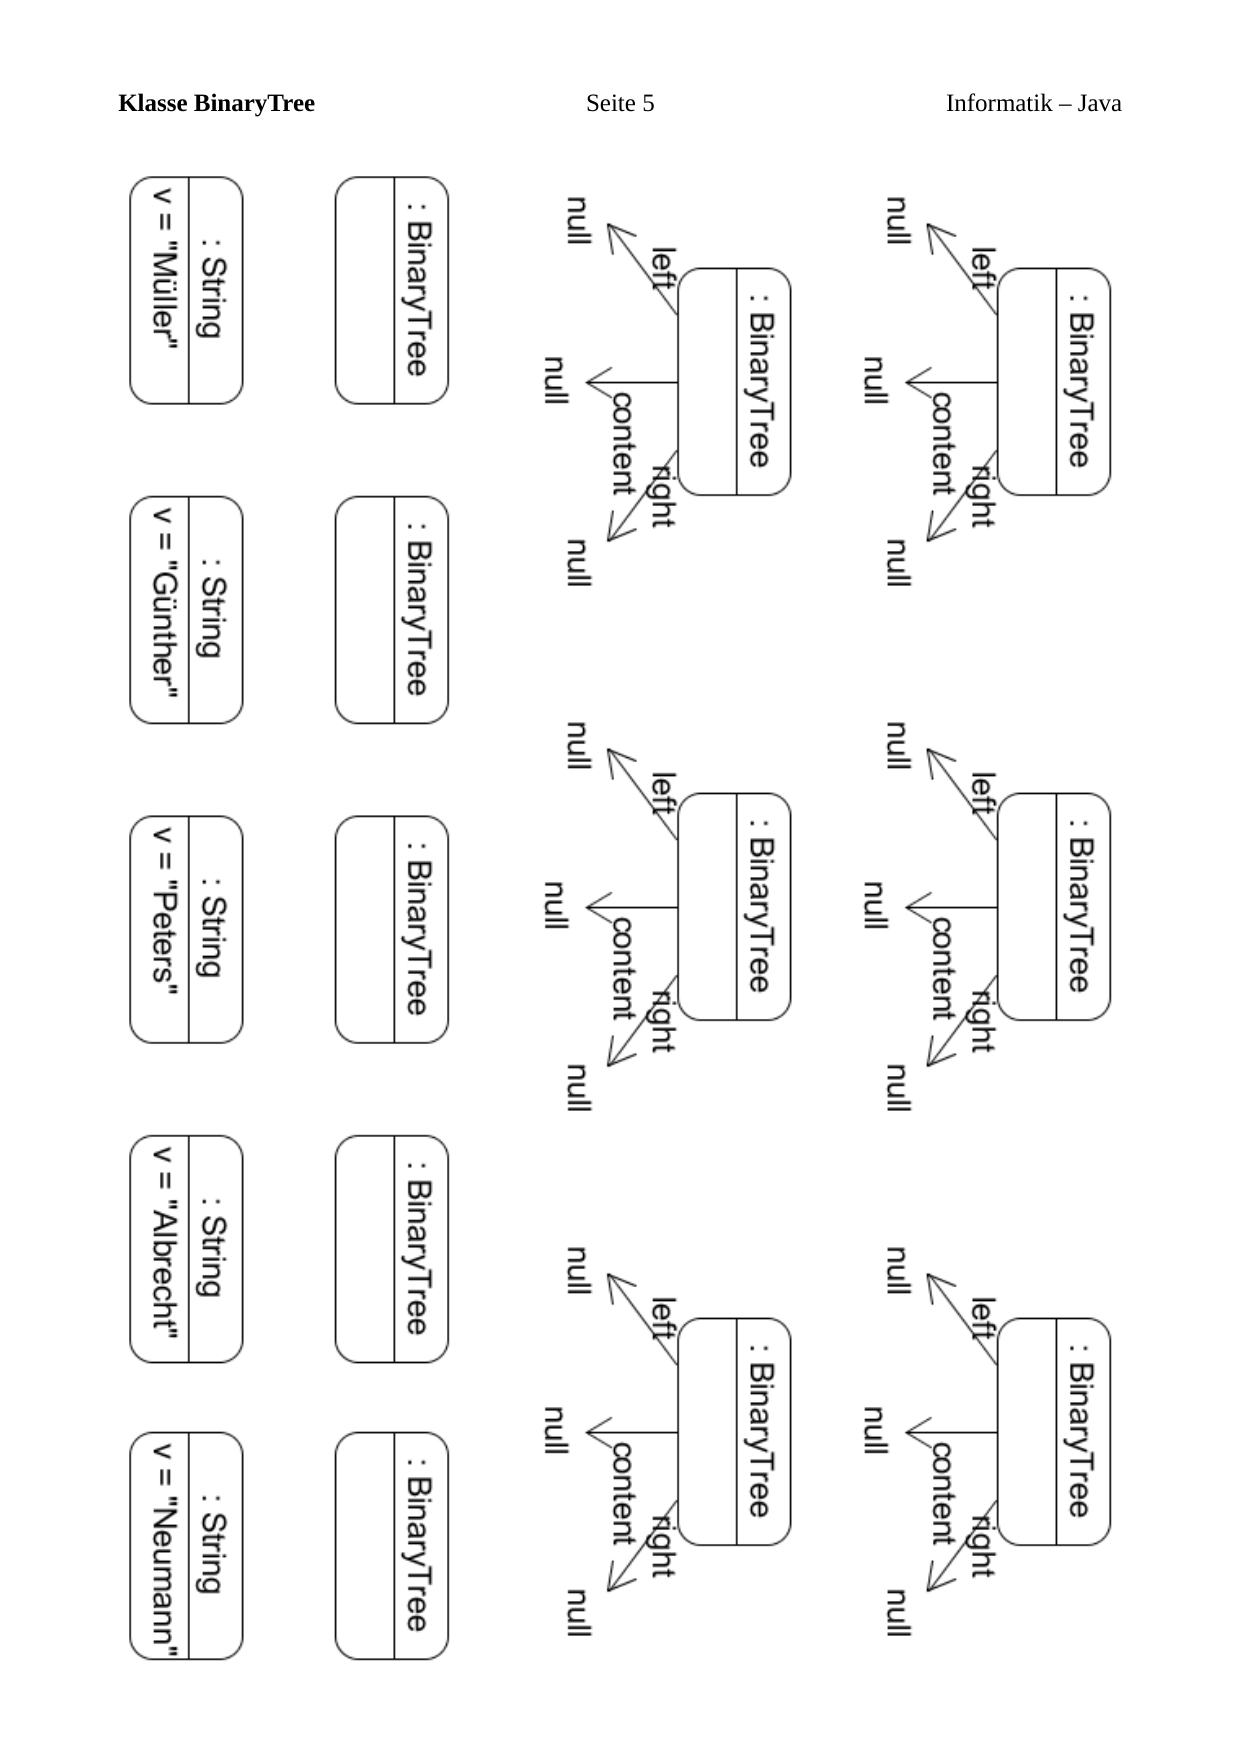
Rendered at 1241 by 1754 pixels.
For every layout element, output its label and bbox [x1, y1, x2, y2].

picture [128, 175, 1113, 1662]
